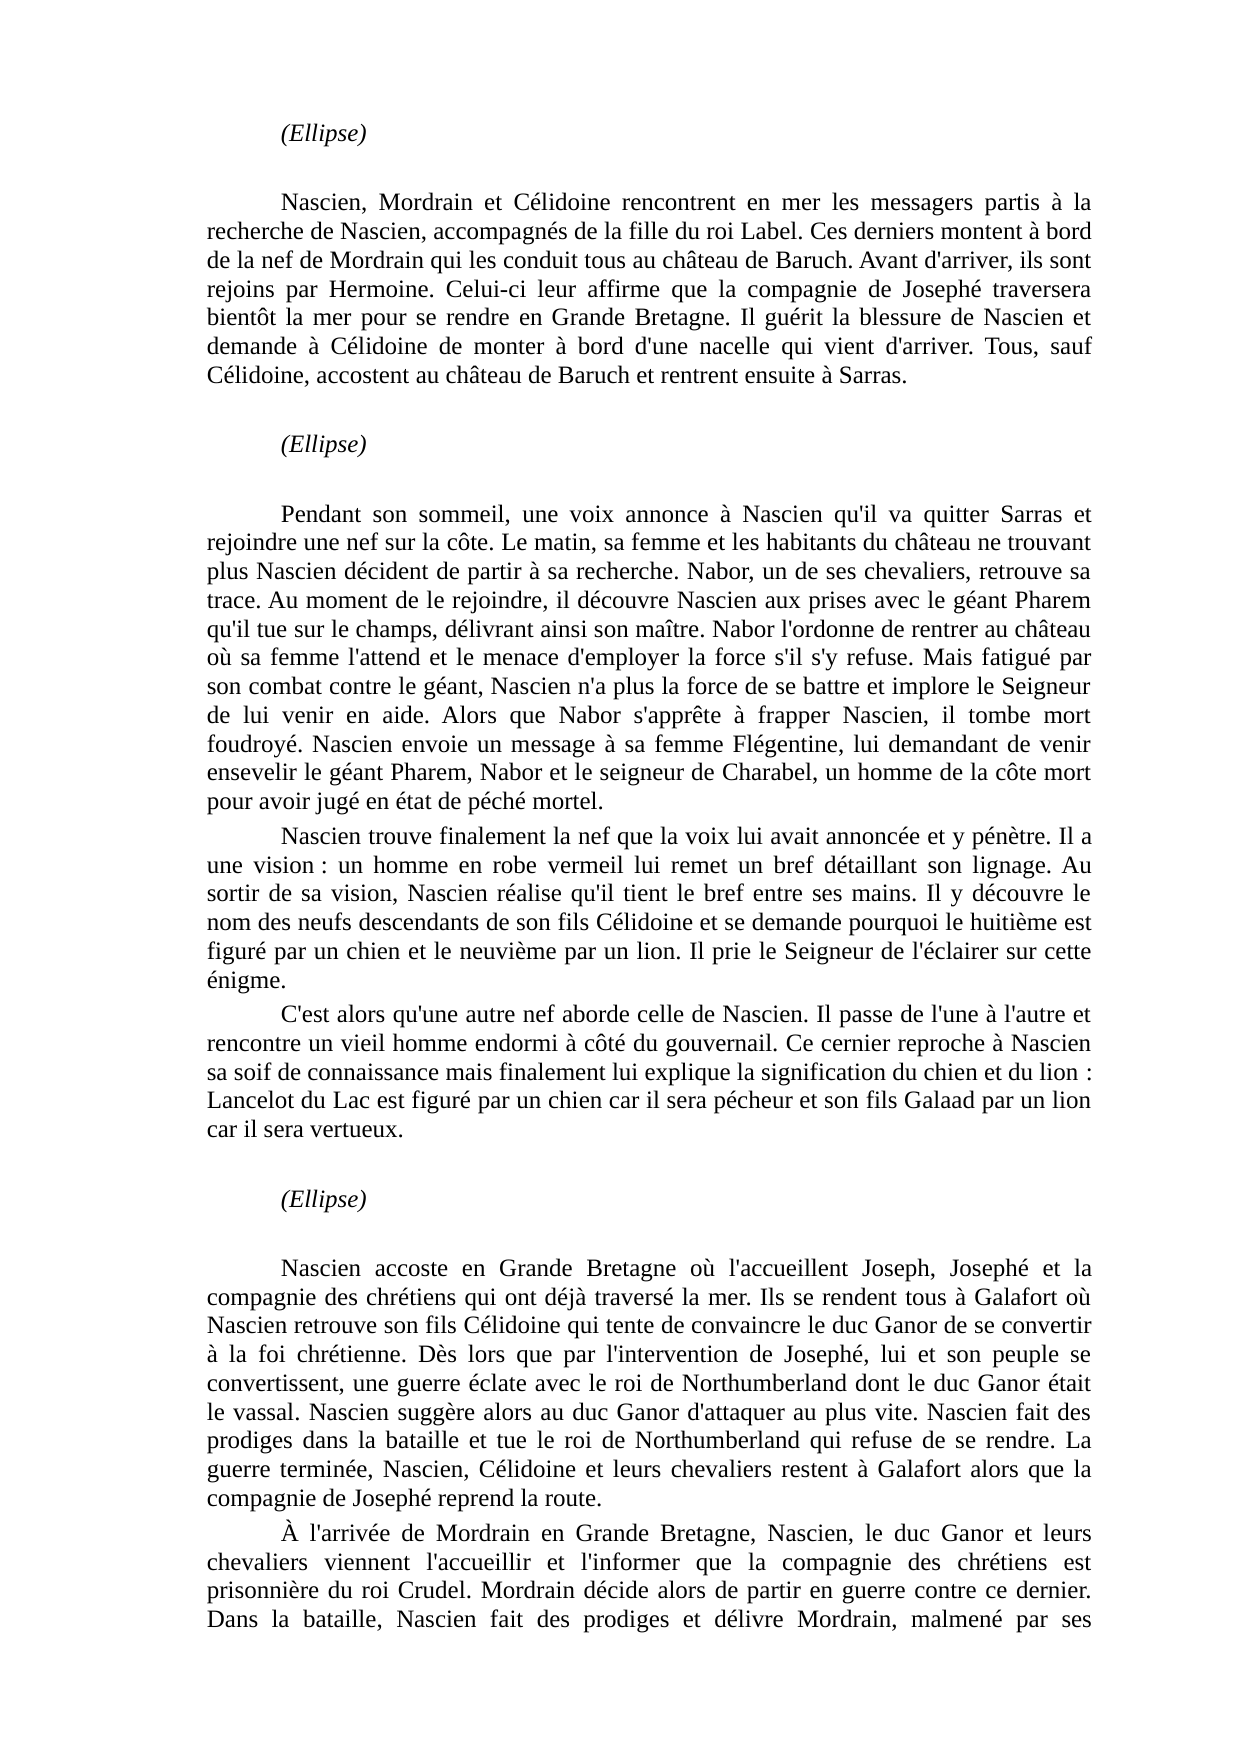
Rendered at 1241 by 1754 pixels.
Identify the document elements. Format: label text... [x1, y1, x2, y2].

text (Ellipse) [207, 429, 1093, 458]
text (Ellipse) [207, 118, 1093, 147]
text Nascien, Mordrain et Célidoine rencontrent en mer les messagers partis à la recherche de Nascien, accompagnés de la fille du roi Label. Ces derniers montent à bord de la nef de Mordrain qui les conduit tous au château de Baruch. Avant d'arriver, ils sont rejoins par Hermoine. Celui-ci leur affirme que la compagnie de Josephé traversera bientôt la mer pour se rendre en Grande Bretagne. Il guérit la blessure de Nascien et demande à Célidoine de monter à bord d'une nacelle qui vient d'arriver. Tous, sauf Célidoine, accostent au château de Baruch et rentrent ensuite à Sarras. [207, 187, 1093, 389]
text Pendant son sommeil, une voix annonce à Nascien qu'il va quitter Sarras et rejoindre une nef sur la côte. Le matin, sa femme et les habitants du château ne trouvant plus Nascien décident de partir à sa recherche. Nabor, un de ses chevaliers, retrouve sa trace. Au moment de le rejoindre, il découvre Nascien aux prises avec le géant Pharem qu'il tue sur le champs, délivrant ainsi son maître. Nabor l'ordonne de rentrer au château où sa femme l'attend et le menace d'employer la force s'il s'y refuse. Mais fatigué par son combat contre le géant, Nascien n'a plus la force de se battre et implore le Seigneur de lui venir en aide. Alors que Nabor s'apprête à frapper Nascien, il tombe mort foudroyé. Nascien envoie un message à sa femme Flégentine, lui demandant de venir ensevelir le géant Pharem, Nabor et le seigneur de Charabel, un homme de la côte mort pour avoir jugé en état de péché mortel. [207, 499, 1093, 815]
text Nascien accoste en Grande Bretagne où l'accueillent Joseph, Josephé et la compagnie des chrétiens qui ont déjà traversé la mer. Ils se rendent tous à Galafort où Nascien retrouve son fils Célidoine qui tente de convaincre le duc Ganor de se convertir à la foi chrétienne. Dès lors que par l'intervention de Josephé, lui et son peuple se convertissent, une guerre éclate avec le roi de Northumberland dont le duc Ganor était le vassal. Nascien suggère alors au duc Ganor d'attaquer au plus vite. Nascien fait des prodiges dans la bataille et tue le roi de Northumberland qui refuse de se rendre. La guerre terminée, Nascien, Célidoine et leurs chevaliers restent à Galafort alors que la compagnie de Josephé reprend la route. [207, 1253, 1093, 1512]
text Nascien trouve finalement la nef que la voix lui avait annoncée et y pénètre. Il a une vision : un homme en robe vermeil lui remet un bref détaillant son lignage. Au sortir de sa vision, Nascien réalise qu'il tient le bref entre ses mains. Il y découvre le nom des neufs descendants de son fils Célidoine et se demande pourquoi le huitième est figuré par un chien et le neuvième par un lion. Il prie le Seigneur de l'éclairer sur cette énigme. [207, 821, 1093, 993]
text (Ellipse) [207, 1184, 1093, 1212]
text C'est alors qu'une autre nef aborde celle de Nascien. Il passe de l'une à l'autre et rencontre un vieil homme endormi à côté du gouvernail. Ce cernier reproche à Nascien sa soif de connaissance mais finalement lui explique la signification du chien et du lion : Lancelot du Lac est figuré par un chien car il sera pécheur et son fils Galaad par un lion car il sera vertueux. [207, 999, 1093, 1143]
text À l'arrivée de Mordrain en Grande Bretagne, Nascien, le duc Ganor et leurs chevaliers viennent l'accueillir et l'informer que la compagnie des chrétiens est prisonnière du roi Crudel. Mordrain décide alors de partir en guerre contre ce dernier. Dans la bataille, Nascien fait des prodiges et délivre Mordrain, malmené par ses [207, 1518, 1093, 1633]
